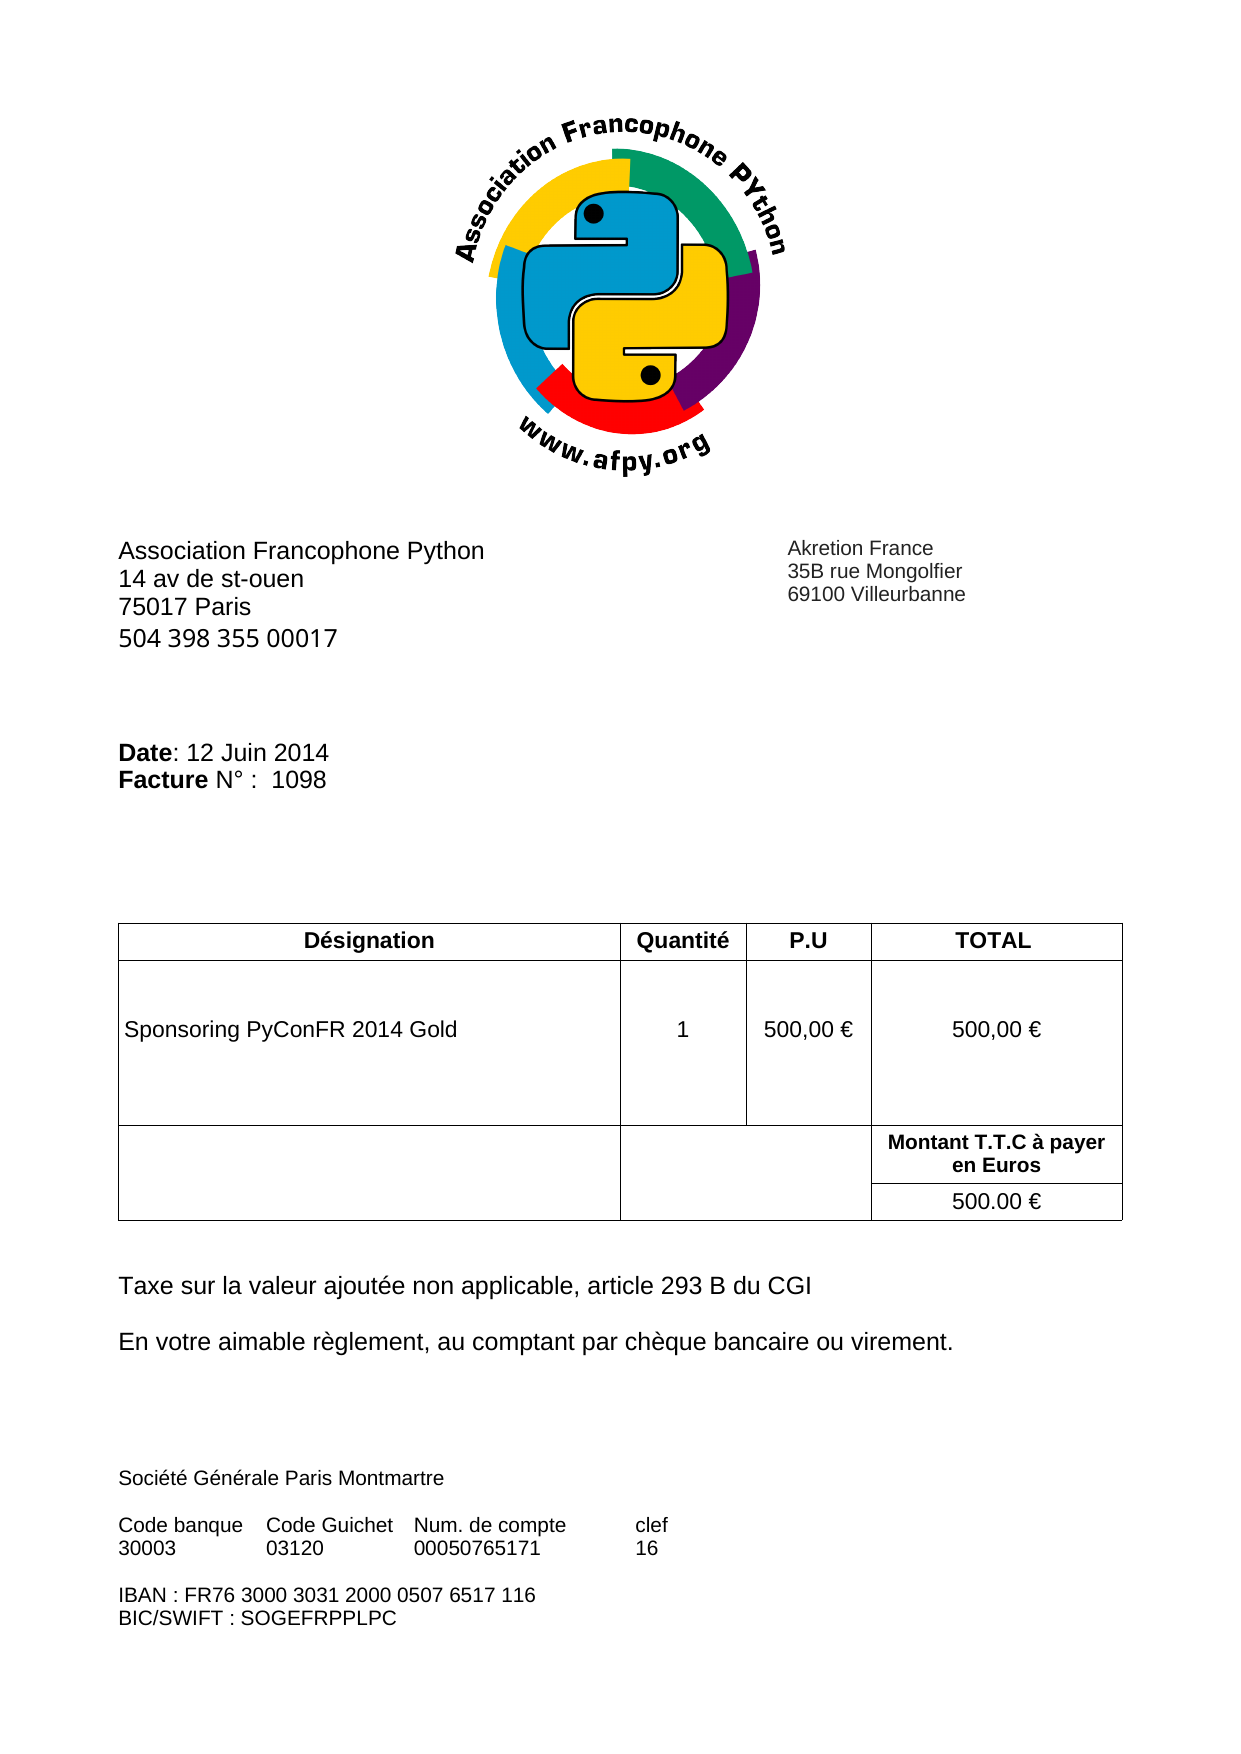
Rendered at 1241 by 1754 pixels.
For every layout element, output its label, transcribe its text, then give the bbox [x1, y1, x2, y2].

text Facture N° : 1098 [118, 766, 1122, 794]
table_header TOTAL [872, 924, 1122, 959]
text IBAN : FR76 3000 3031 2000 0507 6517 116 [118, 1583, 1122, 1606]
table_header Association Francophone Python 14 av de st-ouen 75017 Paris 504 398 355 00017 [118, 537, 535, 655]
table_header [535, 537, 787, 655]
text Taxe sur la valeur ajoutée non applicable, article 293 B du CGI [118, 1272, 1122, 1299]
table_header Akretion France 35B rue Mongolfier 69100 Villeurbanne [787, 537, 1122, 655]
table_cell 500,00 € [747, 961, 871, 1125]
table_header [119, 1126, 620, 1220]
text Date: 12 Juin 2014 [118, 738, 1122, 766]
table_cell Sponsoring PyConFR 2014 Gold [119, 961, 620, 1125]
text 30003 03120 00050765171 16 [118, 1537, 1122, 1560]
text BIC/SWIFT : SOGEFRPPLPC [118, 1606, 1122, 1629]
table_cell 500,00 € [872, 961, 1122, 1125]
table_header Désignation [119, 924, 620, 959]
table_header [621, 1126, 871, 1220]
table_cell 1 [621, 961, 746, 1125]
table_cell 500.00 € [872, 1184, 1122, 1220]
table_header P.U [747, 924, 871, 959]
table_header Montant T.T.C à payer en Euros [872, 1126, 1122, 1183]
text Société Générale Paris Montmartre [118, 1467, 1122, 1490]
text Code banque Code Guichet Num. de compte clef [118, 1513, 1122, 1537]
picture [455, 118, 785, 477]
text En votre aimable règlement, au comptant par chèque bancaire ou virement. [118, 1327, 1122, 1355]
table_header Quantité [621, 924, 746, 959]
